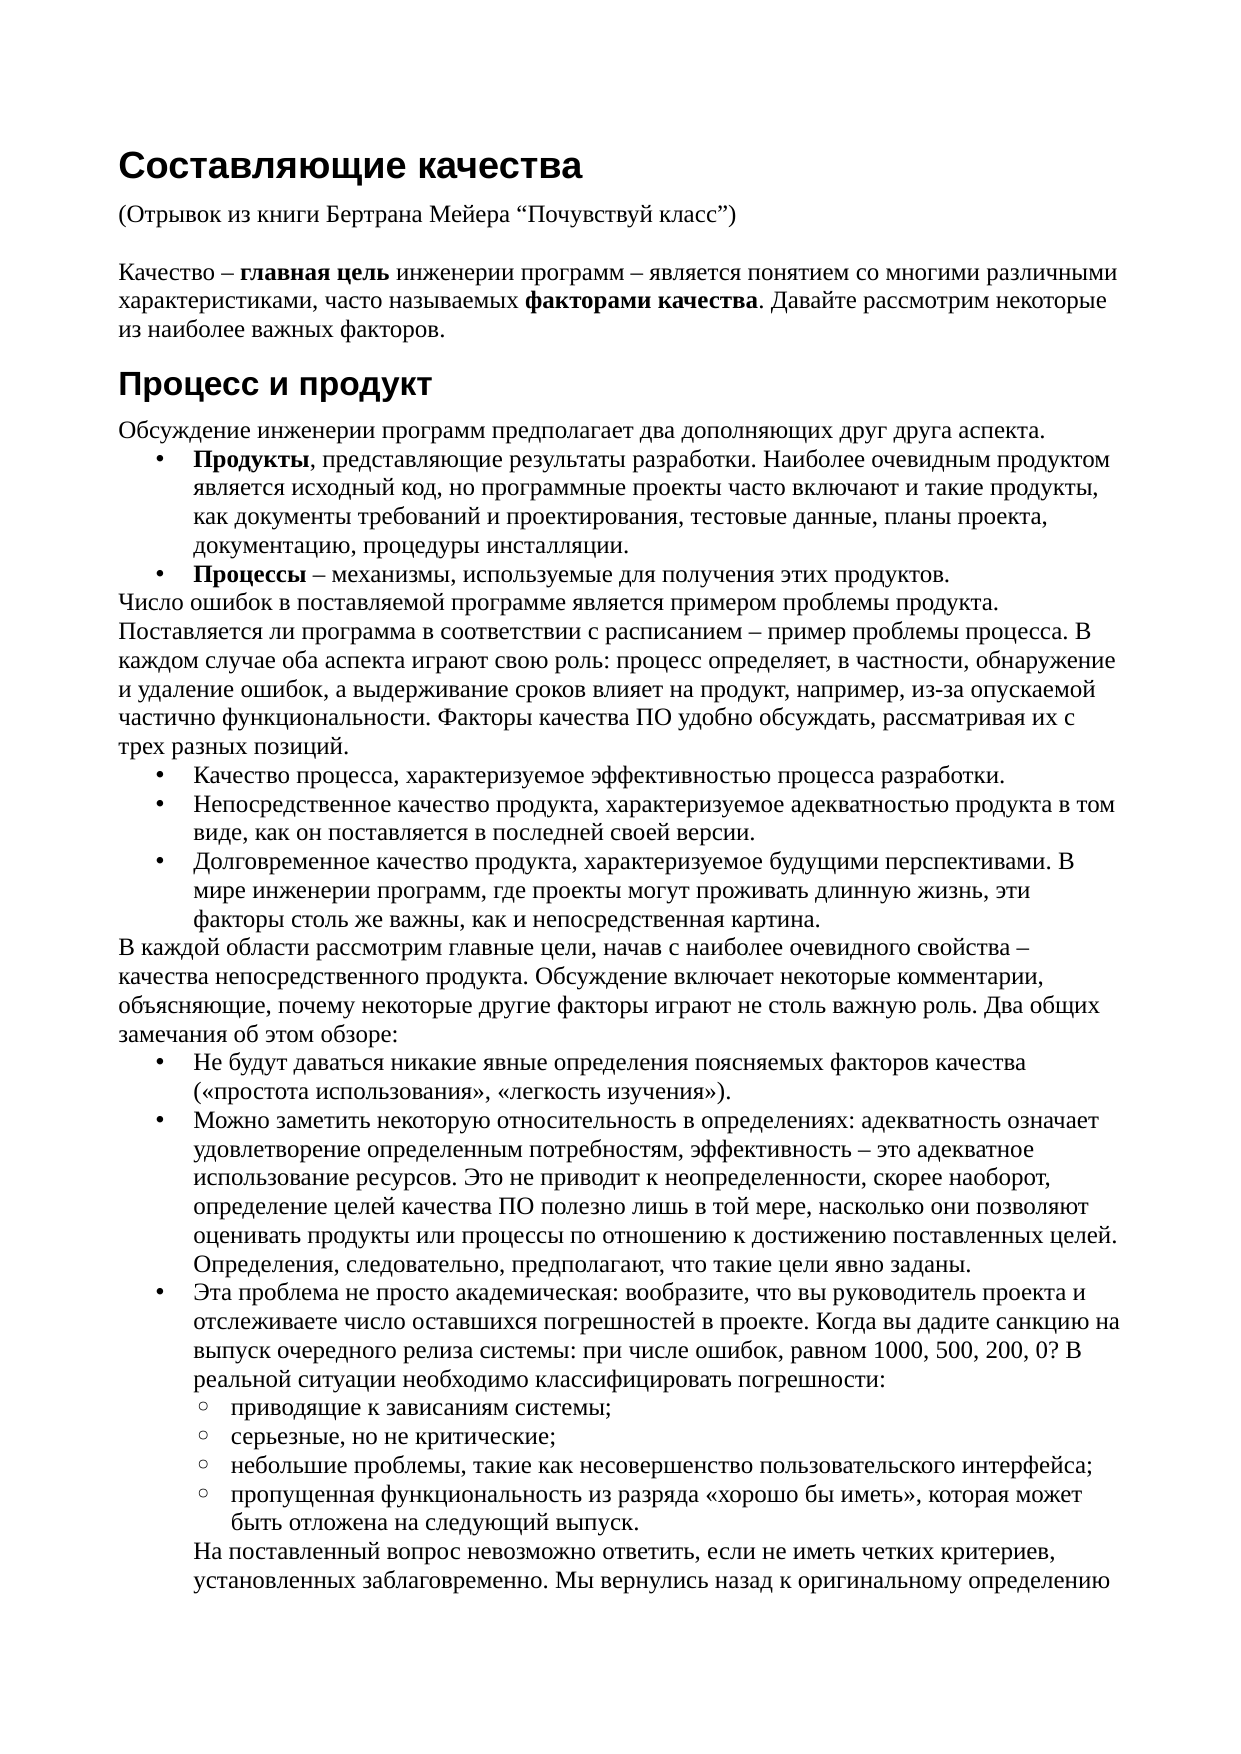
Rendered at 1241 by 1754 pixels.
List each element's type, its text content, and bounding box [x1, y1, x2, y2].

list Продукты, представляющие результаты разработки. Наиболее очевидным продуктом [156, 444, 1122, 472]
list как документы требований и проектирования, тестовые данные, планы проекта, документацию, процедуры инсталляции. [156, 501, 1122, 559]
text Качество – главная цель инженерии программ – является понятием со многими различными характеристиками, часто называемых факторами качества. Давайте рассмотрим некоторые из наиболее важных факторов. [118, 257, 1122, 343]
list приводящие к зависаниям системы; [193, 1392, 1122, 1421]
text (Отрывок из книги Бертрана Мейера “Почувствуй класс”) [118, 199, 1122, 228]
list серьезные, но не критические; [193, 1421, 1122, 1450]
list удовлетворение определенным потребностям, эффективность – это адекватное использование ресурсов. Это не приводит к неопределенности, скорее наоборот, определение целей качества ПО полезно лишь в той мере, насколько они позволяют оценивать продукты или процессы по отношению к достижению поставленных целей. Определения, следовательно, предполагают, что такие цели явно заданы. [156, 1134, 1122, 1277]
list небольшие проблемы, такие как несовершенство пользовательского интерфейса; [193, 1450, 1122, 1479]
list Эта проблема не просто академическая: вообразите, что вы руководитель проекта и отслеживаете число оставшихся погрешностей в проекте. Когда вы дадите санкцию на [156, 1277, 1122, 1335]
list пропущенная функциональность из разряда «хорошо бы иметь», которая может быть отложена на следующий выпуск. [193, 1479, 1122, 1536]
text Число ошибок в поставляемой программе является примером проблемы продукта. Поставляется ли программа в соответствии с расписанием – пример проблемы процесса. В каждом случае оба аспекта играют свою роль: процесс определяет, в частности, обнаружение и удаление ошибок, а выдерживание сроков влияет на продукт, например, из-за опускаемой частично функциональности. Факторы качества ПО удобно обсуждать, рассматривая их с трех разных позиций. [118, 587, 1122, 760]
list Можно заметить некоторую относительность в определениях: адекватность означает [156, 1105, 1122, 1134]
list На поставленный вопрос невозможно ответить, если не иметь четких критериев, установленных заблаговременно. Мы вернулись назад к оригинальному определению [156, 1536, 1122, 1594]
text Обсуждение инженерии программ предполагает два дополняющих друг друга аспекта. [118, 415, 1122, 444]
list Долговременное качество продукта, характеризуемое будущими перспективами. В мире инженерии программ, где проекты могут проживать длинную жизнь, эти факторы столь же важны, как и непосредственная картина. [156, 846, 1122, 932]
list Процессы – механизмы, используемые для получения этих продуктов. [156, 559, 1122, 587]
list выпуск очередного релиза системы: при числе ошибок, равном 1000, 500, 200, 0? В реальной ситуации необходимо классифицировать погрешности: [156, 1335, 1122, 1392]
list является исходный код, но программные проекты часто включают и такие продукты, [156, 472, 1122, 501]
subtitle Процесс и продукт [118, 364, 1122, 402]
list Качество процесса, характеризуемое эффективностью процесса разработки. [156, 760, 1122, 789]
text В каждой области рассмотрим главные цели, начав с наиболее очевидного свойства – качества непосредственного продукта. Обсуждение включает некоторые комментарии, объясняющие, почему некоторые другие факторы играют не столь важную роль. Два общих замечания об этом обзоре: [118, 932, 1122, 1047]
subtitle Составляющие качества [118, 143, 1122, 187]
list виде, как он поставляется в последней своей версии. [156, 817, 1122, 846]
list Не будут даваться никакие явные определения поясняемых факторов качества («простота использования», «легкость изучения»). [156, 1047, 1122, 1105]
list Непосредственное качество продукта, характеризуемое адекватностью продукта в том [156, 789, 1122, 817]
